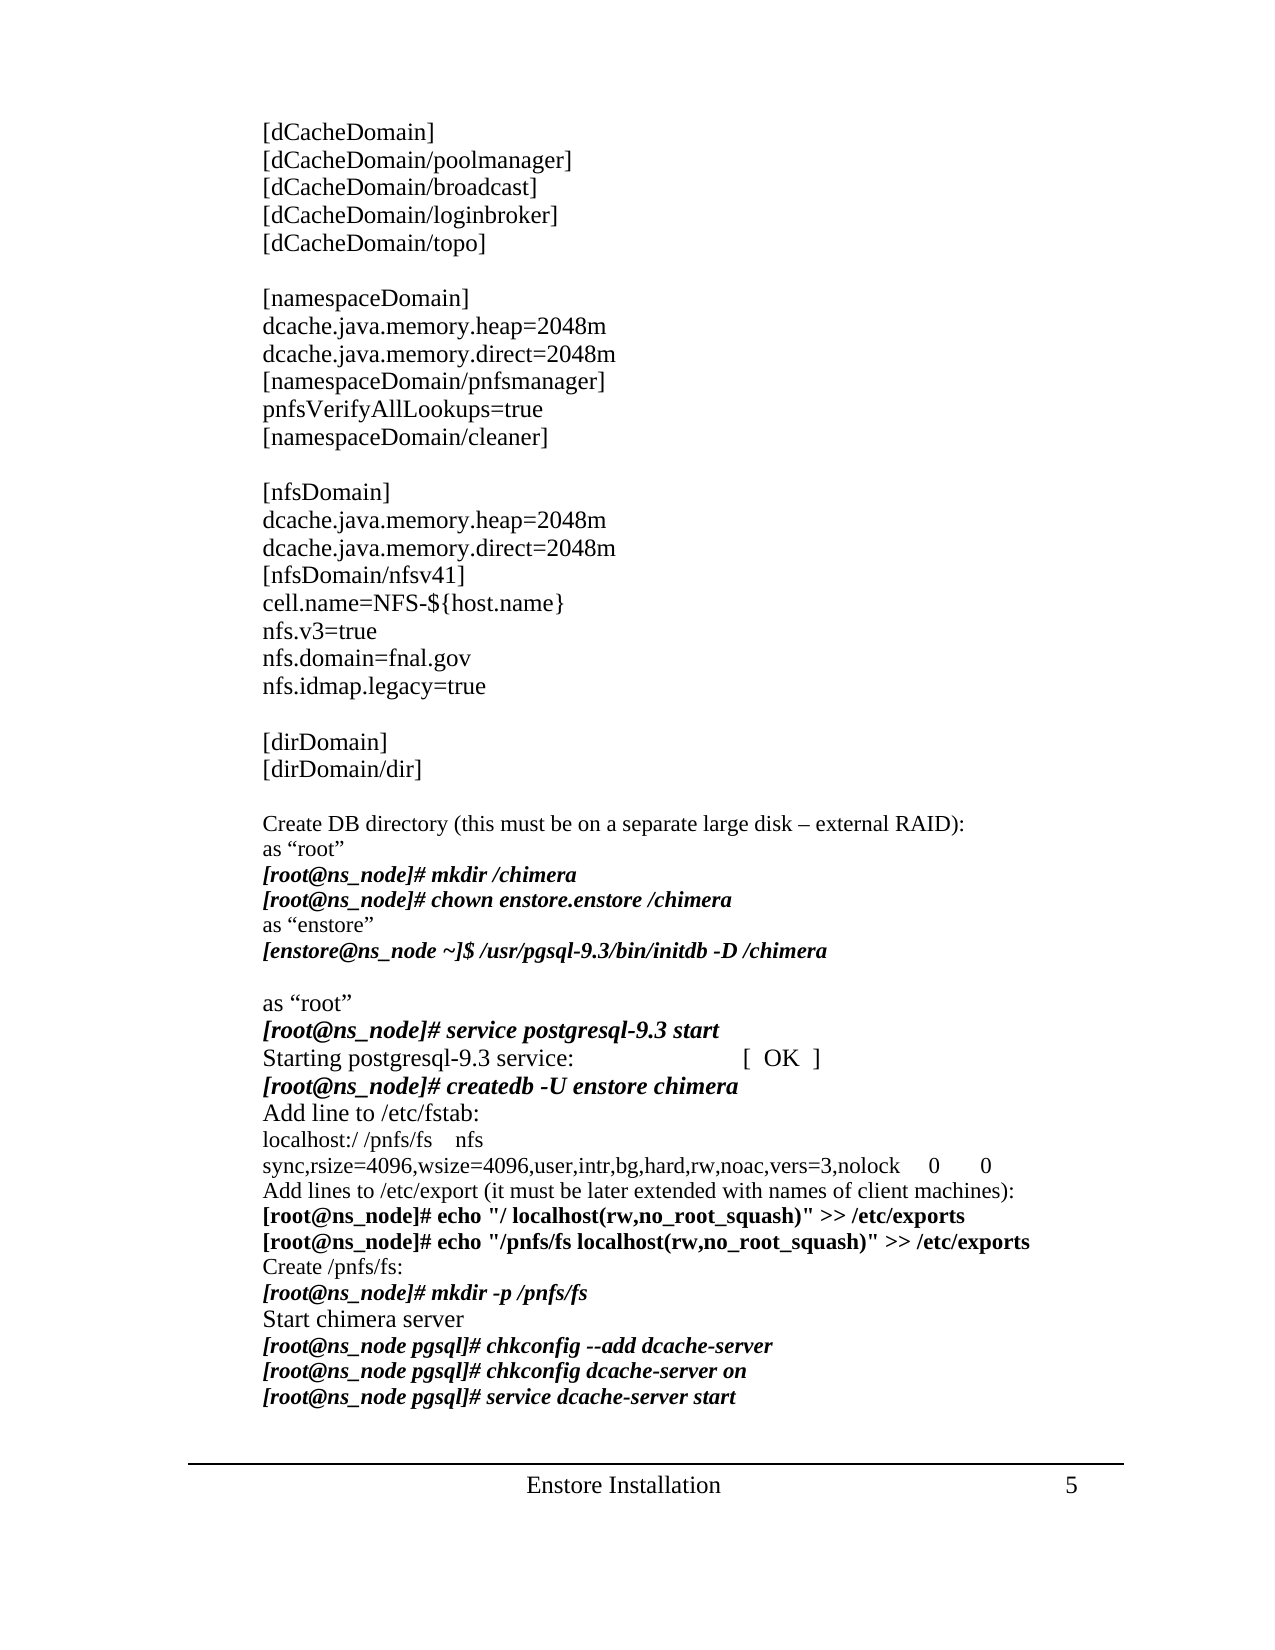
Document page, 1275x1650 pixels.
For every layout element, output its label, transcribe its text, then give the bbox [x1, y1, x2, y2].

text dcache.java.memory.direct=2048m [262, 340, 1125, 367]
text [dCacheDomain/broadcast] [262, 173, 1125, 201]
text [root@ns_node]# echo "/ localhost(rw,no_root_squash)" >> /etc/exports [262, 1203, 1125, 1229]
text nfs.v3=true [262, 617, 1125, 644]
text [root@ns_node]# mkdir -p /pnfs/fs [262, 1280, 1125, 1305]
text Start chimera server [262, 1305, 1125, 1333]
text [dCacheDomain/loginbroker] [262, 201, 1125, 229]
text dcache.java.memory.heap=2048m [262, 506, 1125, 534]
text Create /pnfs/fs: [262, 1254, 1125, 1280]
text as “root” [262, 836, 1125, 862]
text [dirDomain/dir] [262, 755, 1125, 783]
text Starting postgresql-9.3 service: [ OK ] [262, 1044, 1125, 1072]
text Add line to /etc/fstab: [262, 1099, 1125, 1127]
text [dCacheDomain/poolmanager] [262, 146, 1125, 173]
text [root@ns_node pgsql]# chkconfig --add dcache-server [262, 1333, 1125, 1358]
text [root@ns_node]# chown enstore.enstore /chimera [262, 887, 1125, 912]
text nfs.domain=fnal.gov [262, 644, 1125, 672]
text [root@ns_node]# service postgresql-9.3 start [262, 1016, 1125, 1044]
text pnfsVerifyAllLookups=true [262, 395, 1125, 423]
text [namespaceDomain/cleaner] [262, 423, 1125, 451]
text [enstore@ns_node ~]$ /usr/pgsql-9.3/bin/initdb -D /chimera [262, 938, 1125, 963]
text Create DB directory (this must be on a separate large disk – external RAID): [262, 811, 1125, 836]
text nfs.idmap.legacy=true [262, 672, 1125, 700]
text [root@ns_node]# createdb -U enstore chimera [262, 1072, 1125, 1099]
text dcache.java.memory.direct=2048m [262, 534, 1125, 561]
text [namespaceDomain/pnfsmanager] [262, 367, 1125, 395]
text [root@ns_node pgsql]# service dcache-server start [262, 1384, 1125, 1409]
text [dCacheDomain/topo] [262, 229, 1125, 257]
text [root@ns_node pgsql]# chkconfig dcache-server on [262, 1358, 1125, 1384]
text as “root” [262, 989, 1125, 1016]
text [dCacheDomain] [262, 118, 1125, 146]
text localhost:/ /pnfs/fs nfs sync,rsize=4096,wsize=4096,user,intr,bg,hard,rw,noac,vers=3,nolock 0 0 [262, 1127, 1125, 1178]
text [nfsDomain/nfsv41] [262, 561, 1125, 589]
text Add lines to /etc/export (it must be later extended with names of client machines): [262, 1178, 1125, 1203]
text [dirDomain] [262, 728, 1125, 755]
text [root@ns_node]# mkdir /chimera [262, 862, 1125, 887]
text dcache.java.memory.heap=2048m [262, 312, 1125, 340]
text [namespaceDomain] [262, 284, 1125, 312]
text as “enstore” [262, 912, 1125, 938]
text cell.name=NFS-${host.name} [262, 589, 1125, 617]
text [root@ns_node]# echo "/pnfs/fs localhost(rw,no_root_squash)" >> /etc/exports [262, 1229, 1125, 1254]
text [nfsDomain] [262, 478, 1125, 506]
